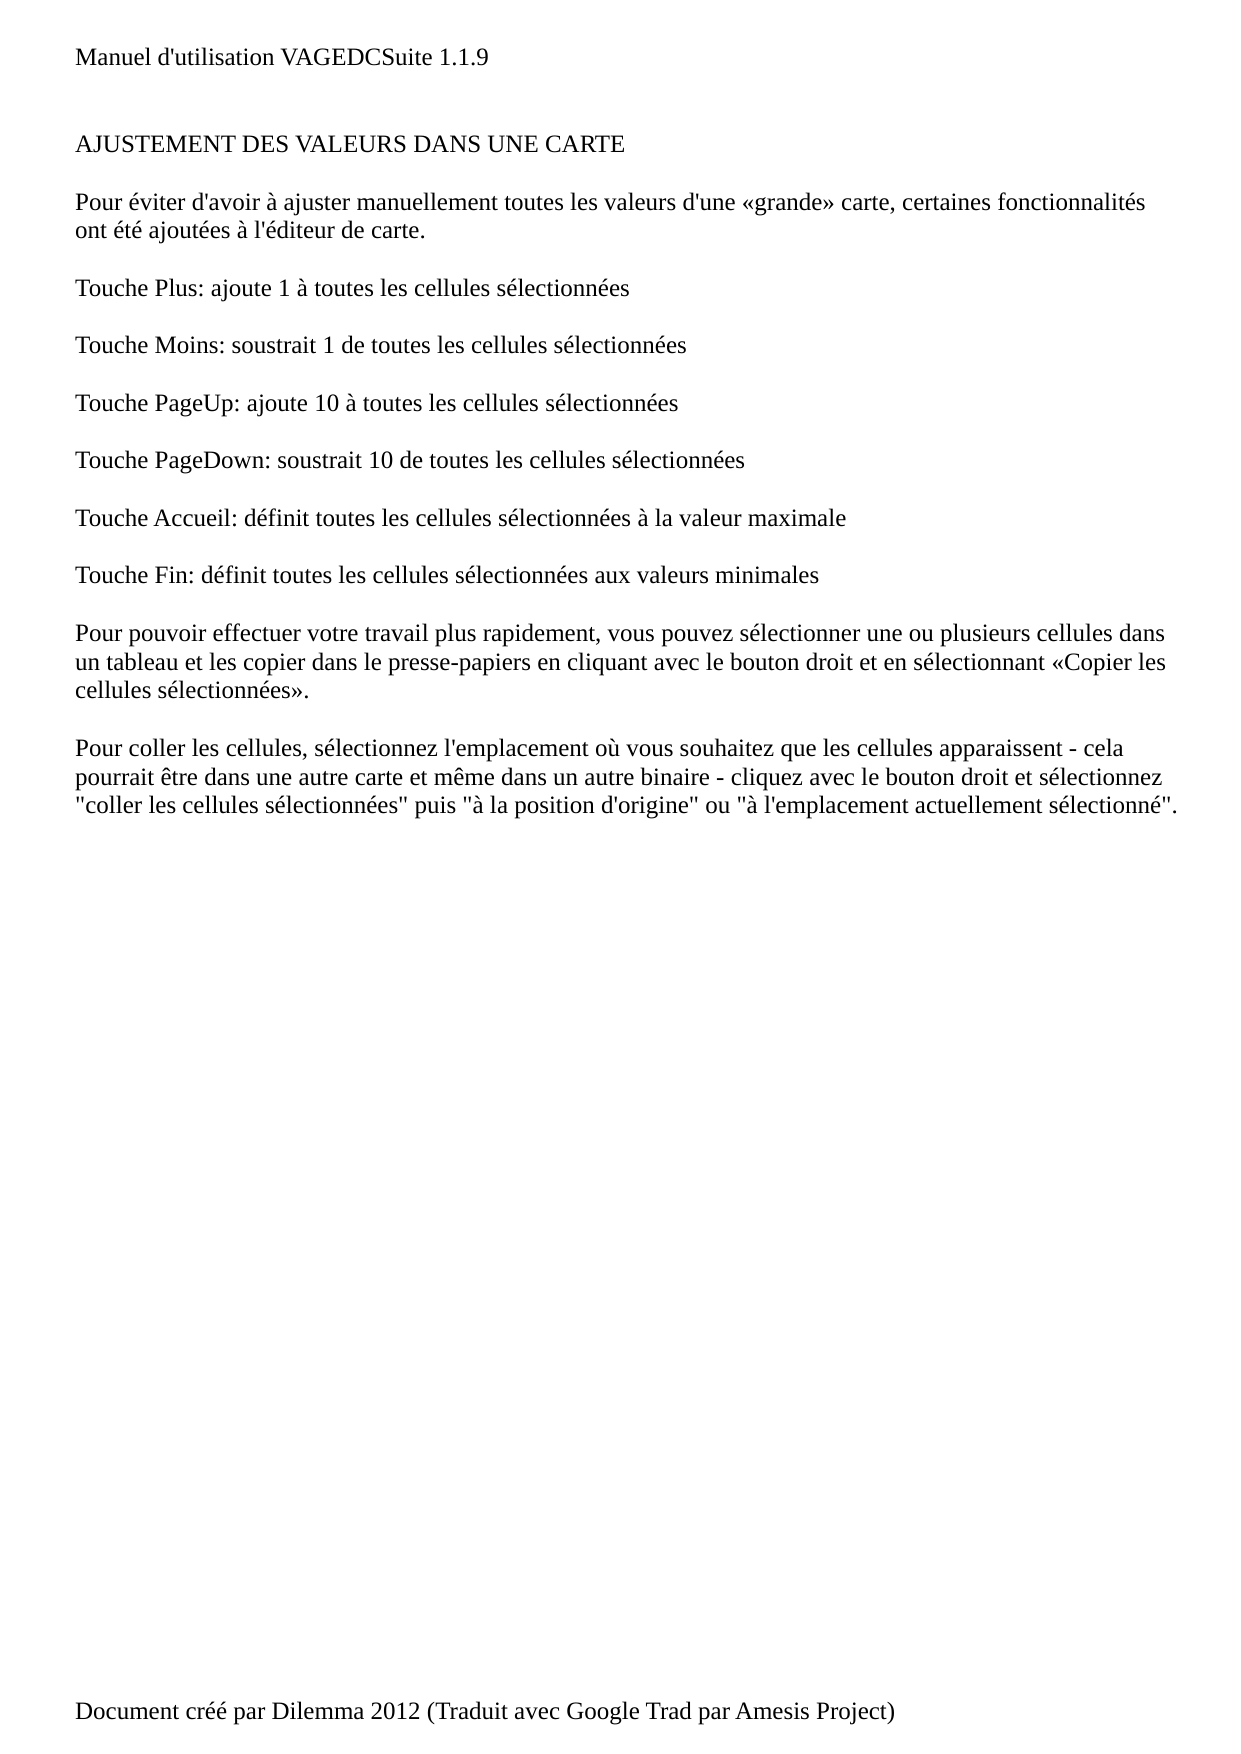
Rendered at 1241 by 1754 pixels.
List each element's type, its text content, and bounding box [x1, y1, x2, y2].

text Touche PageUp: ajoute 10 à toutes les cellules sélectionnées [75, 388, 1181, 417]
text Pour pouvoir effectuer votre travail plus rapidement, vous pouvez sélectionner une ou plusieurs cellules dans un tableau et les copier dans le presse-papiers en cliquant avec le bouton droit et en sélectionnant «Copier les cellules sélectionnées». [75, 618, 1181, 704]
text Touche Moins: soustrait 1 de toutes les cellules sélectionnées [75, 330, 1181, 359]
text Touche Fin: définit toutes les cellules sélectionnées aux valeurs minimales [75, 560, 1181, 589]
text Pour éviter d'avoir à ajuster manuellement toutes les valeurs d'une «grande» carte, certaines fonctionnalités ont été ajoutées à l'éditeur de carte. [75, 187, 1181, 244]
text Pour coller les cellules, sélectionnez l'emplacement où vous souhaitez que les cellules apparaissent - cela pourrait être dans une autre carte et même dans un autre binaire - cliquez avec le bouton droit et sélectionnez "coller les cellules sélectionnées" puis "à la position d'origine" ou "à l'emplacement actuellement sélectionné". [75, 733, 1181, 819]
text AJUSTEMENT DES VALEURS DANS UNE CARTE [75, 129, 1181, 158]
text Touche Plus: ajoute 1 à toutes les cellules sélectionnées [75, 273, 1181, 302]
text Touche Accueil: définit toutes les cellules sélectionnées à la valeur maximale [75, 503, 1181, 532]
text Touche PageDown: soustrait 10 de toutes les cellules sélectionnées [75, 445, 1181, 474]
